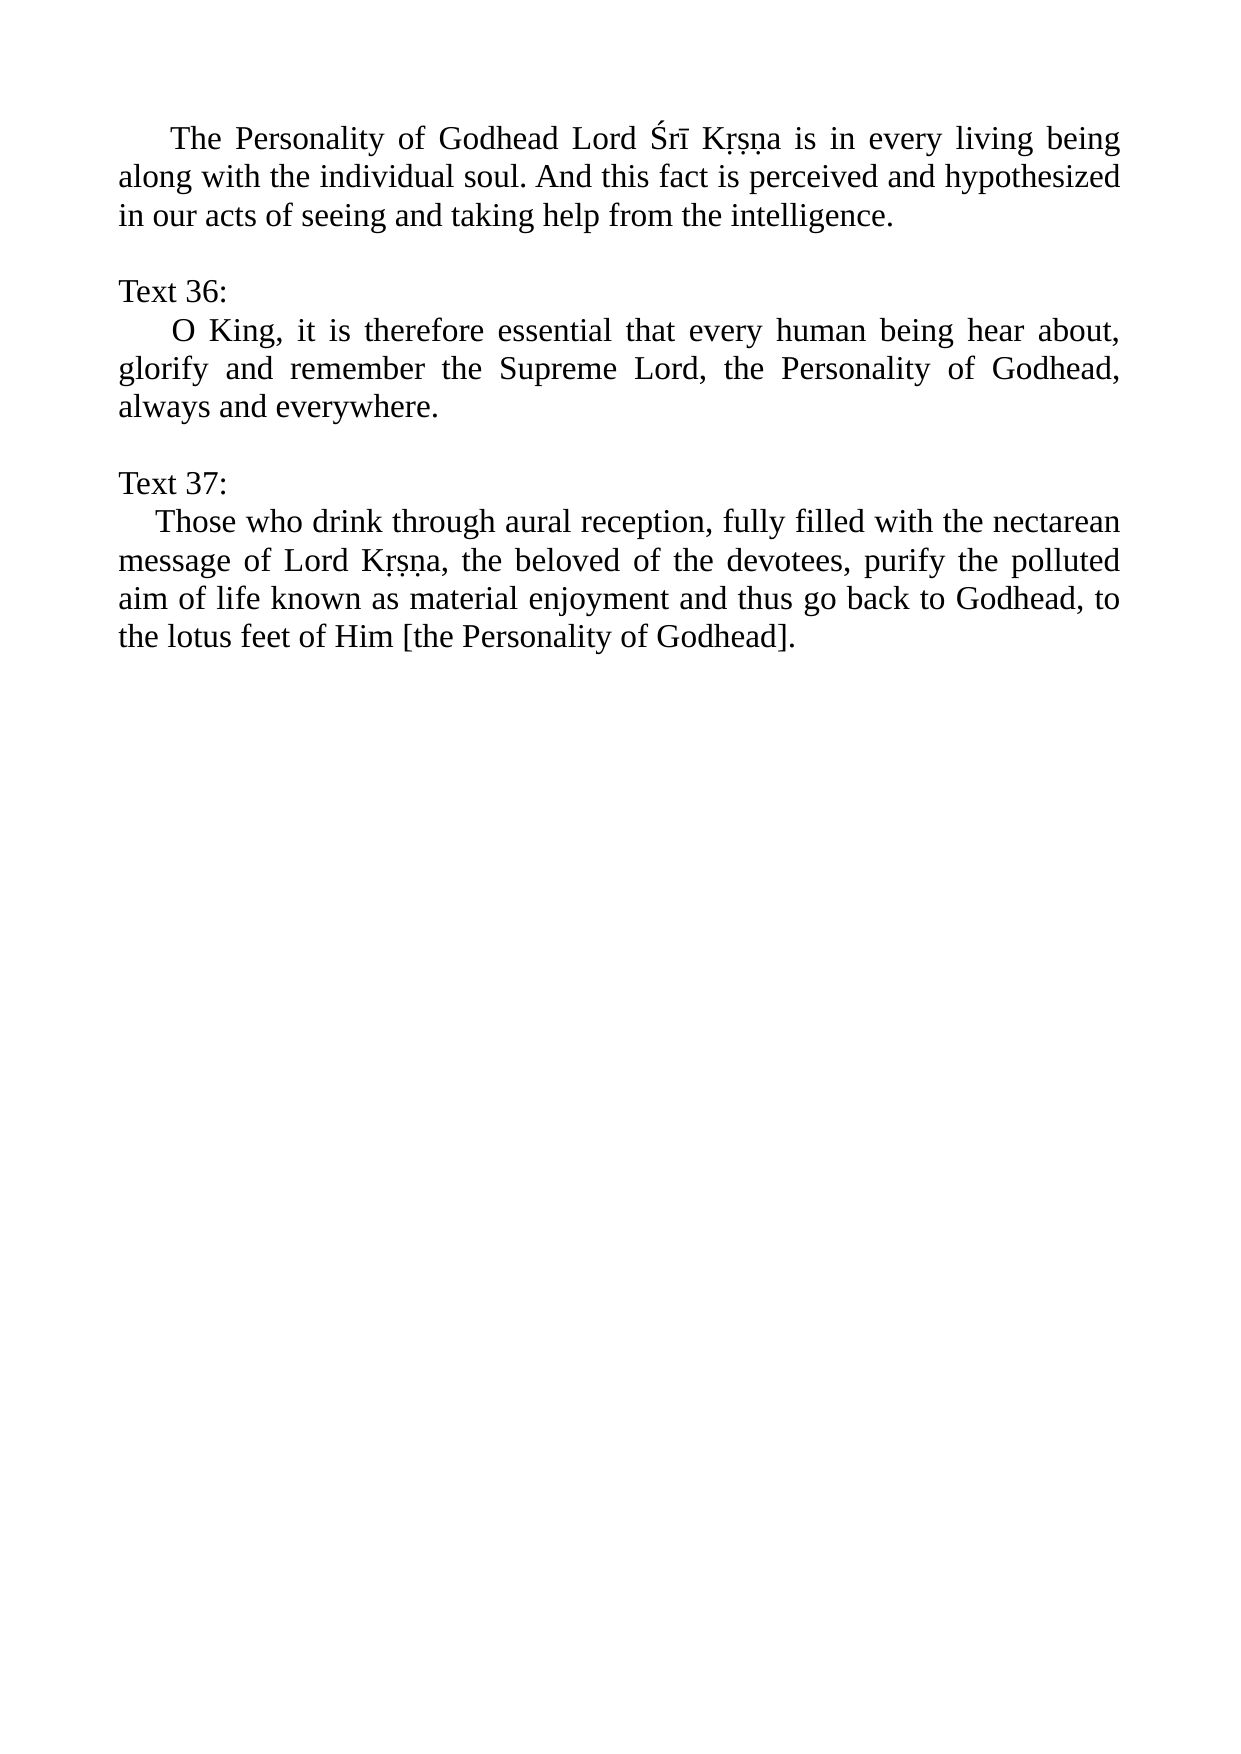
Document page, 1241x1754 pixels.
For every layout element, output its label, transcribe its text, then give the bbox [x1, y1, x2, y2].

text Those who drink through aural reception, fully filled with the nectarean message of Lord Kṛṣṇa, the beloved of the devotees, purify the polluted aim of life known as material enjoyment and thus go back to Godhead, to the lotus feet of Him [the Personality of Godhead]. [118, 501, 1122, 655]
text The Personality of Godhead Lord Śrī Kṛṣṇa is in every living being along with the individual soul. And this fact is perceived and hypothesized in our acts of seeing and taking help from the intelligence. [118, 118, 1122, 233]
text Text 36: [118, 271, 1122, 310]
text O King, it is therefore essential that every human being hear about, glorify and remember the Supreme Lord, the Personality of Godhead, always and everywhere. [118, 310, 1122, 425]
text Text 37: [118, 463, 1122, 501]
